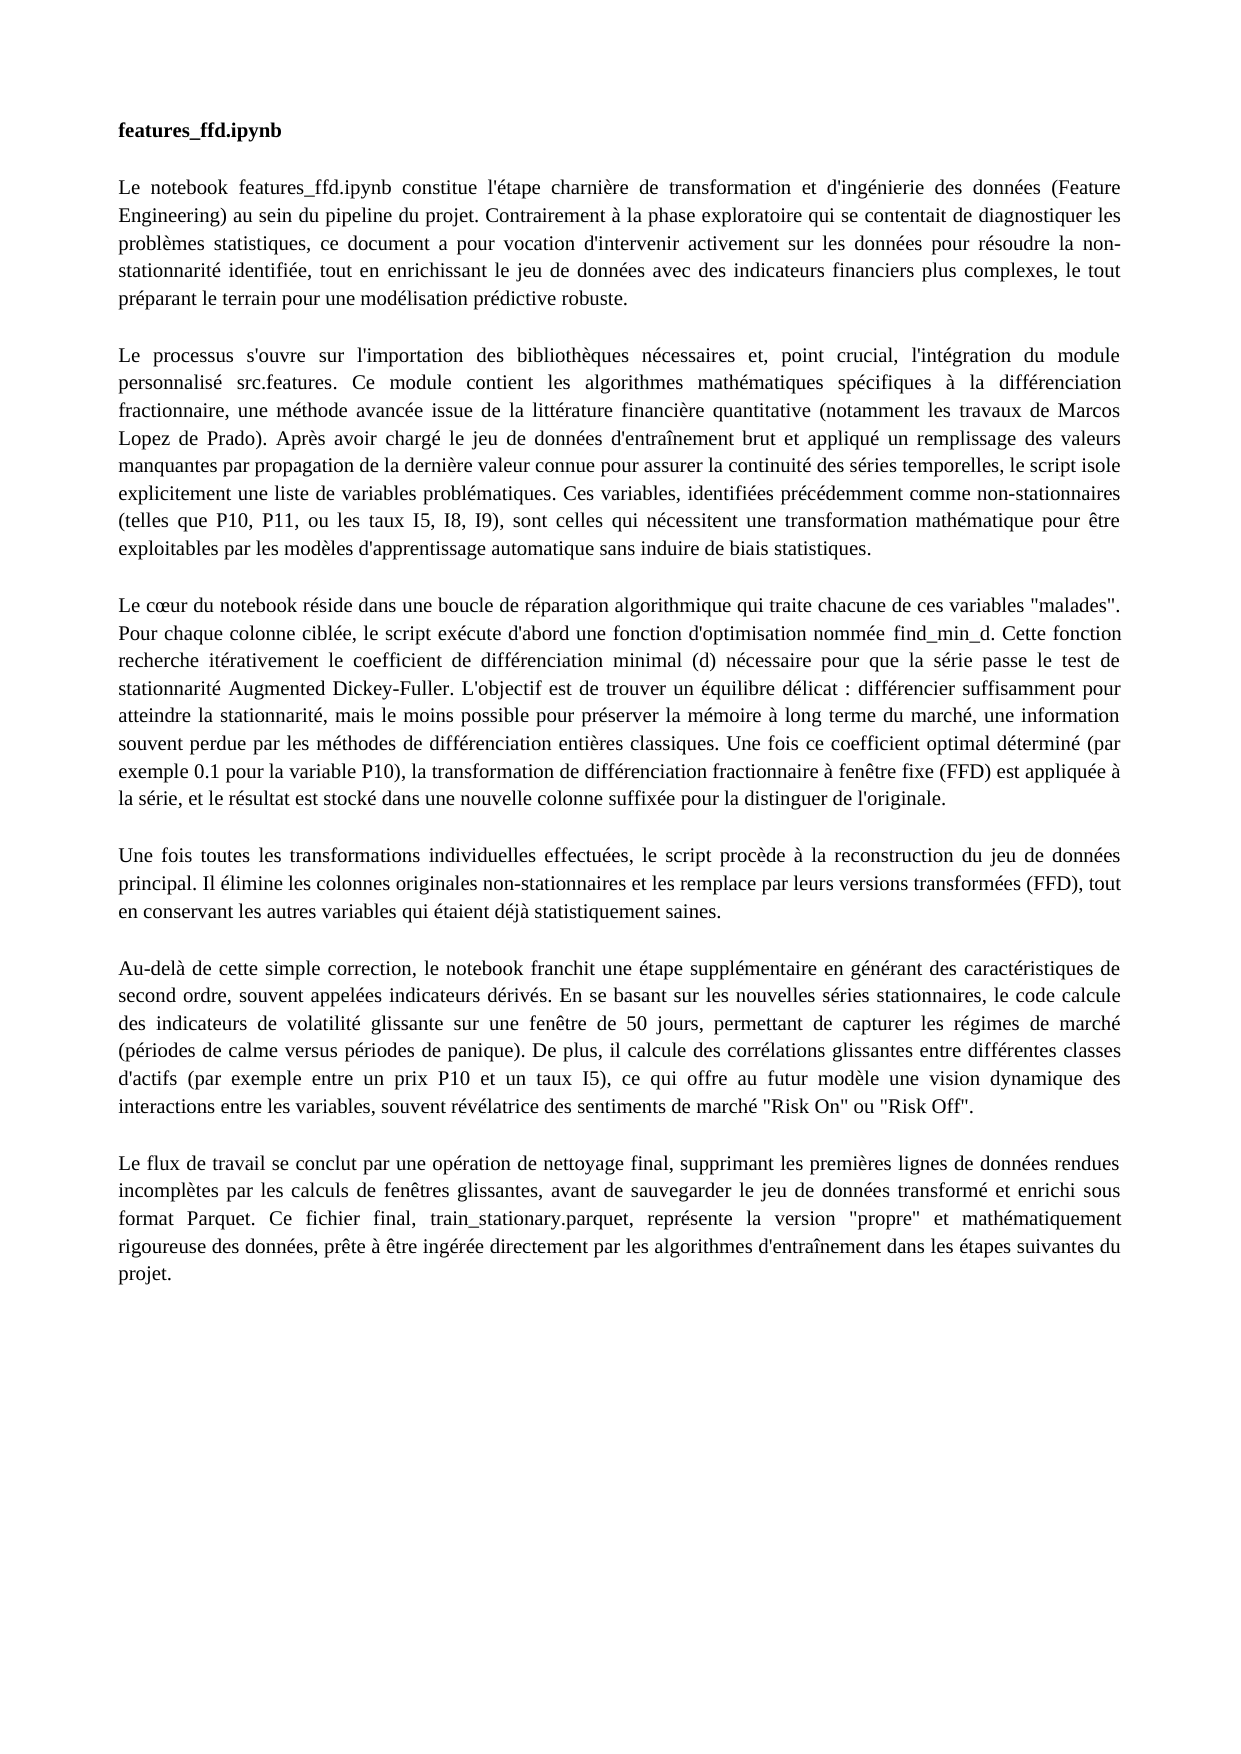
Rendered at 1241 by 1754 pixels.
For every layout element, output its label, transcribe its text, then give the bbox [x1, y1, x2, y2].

text features_ffd.ipynb [118, 118, 1122, 142]
text Une fois toutes les transformations individuelles effectuées, le script procède à la reconstruction du jeu de données principal. Il élimine les colonnes originales non-stationnaires et les remplace par leurs versions transformées (FFD), tout en conservant les autres variables qui étaient déjà statistiquement saines. [118, 843, 1122, 923]
text Au-delà de cette simple correction, le notebook franchit une étape supplémentaire en générant des caractéristiques de second ordre, souvent appelées indicateurs dérivés. En se basant sur les nouvelles séries stationnaires, le code calcule des indicateurs de volatilité glissante sur une fenêtre de 50 jours, permettant de capturer les régimes de marché (périodes de calme versus périodes de panique). De plus, il calcule des corrélations glissantes entre différentes classes d'actifs (par exemple entre un prix P10 et un taux I5), ce qui offre au futur modèle une vision dynamique des interactions entre les variables, souvent révélatrice des sentiments de marché "Risk On" ou "Risk Off". [118, 956, 1122, 1118]
text Le processus s'ouvre sur l'importation des bibliothèques nécessaires et, point crucial, l'intégration du module personnalisé src.features. Ce module contient les algorithmes mathématiques spécifiques à la différenciation fractionnaire, une méthode avancée issue de la littérature financière quantitative (notamment les travaux de Marcos Lopez de Prado). Après avoir chargé le jeu de données d'entraînement brut et appliqué un remplissage des valeurs manquantes par propagation de la dernière valeur connue pour assurer la continuité des séries temporelles, le script isole explicitement une liste de variables problématiques. Ces variables, identifiées précédemment comme non-stationnaires (telles que P10, P11, ou les taux I5, I8, I9), sont celles qui nécessitent une transformation mathématique pour être exploitables par les modèles d'apprentissage automatique sans induire de biais statistiques. [118, 343, 1122, 560]
text Le cœur du notebook réside dans une boucle de réparation algorithmique qui traite chacune de ces variables "malades". Pour chaque colonne ciblée, le script exécute d'abord une fonction d'optimisation nommée find_min_d. Cette fonction recherche itérativement le coefficient de différenciation minimal (d) nécessaire pour que la série passe le test de stationnarité Augmented Dickey-Fuller. L'objectif est de trouver un équilibre délicat : différencier suffisamment pour atteindre la stationnarité, mais le moins possible pour préserver la mémoire à long terme du marché, une information souvent perdue par les méthodes de différenciation entières classiques. Une fois ce coefficient optimal déterminé (par exemple 0.1 pour la variable P10), la transformation de différenciation fractionnaire à fenêtre fixe (FFD) est appliquée à la série, et le résultat est stocké dans une nouvelle colonne suffixée pour la distinguer de l'originale. [118, 593, 1122, 810]
text Le notebook features_ffd.ipynb constitue l'étape charnière de transformation et d'ingénierie des données (Feature Engineering) au sein du pipeline du projet. Contrairement à la phase exploratoire qui se contentait de diagnostiquer les problèmes statistiques, ce document a pour vocation d'intervenir activement sur les données pour résoudre la non-stationnarité identifiée, tout en enrichissant le jeu de données avec des indicateurs financiers plus complexes, le tout préparant le terrain pour une modélisation prédictive robuste. [118, 175, 1122, 310]
text Le flux de travail se conclut par une opération de nettoyage final, supprimant les premières lignes de données rendues incomplètes par les calculs de fenêtres glissantes, avant de sauvegarder le jeu de données transformé et enrichi sous format Parquet. Ce fichier final, train_stationary.parquet, représente la version "propre" et mathématiquement rigoureuse des données, prête à être ingérée directement par les algorithmes d'entraînement dans les étapes suivantes du projet. [118, 1151, 1122, 1285]
